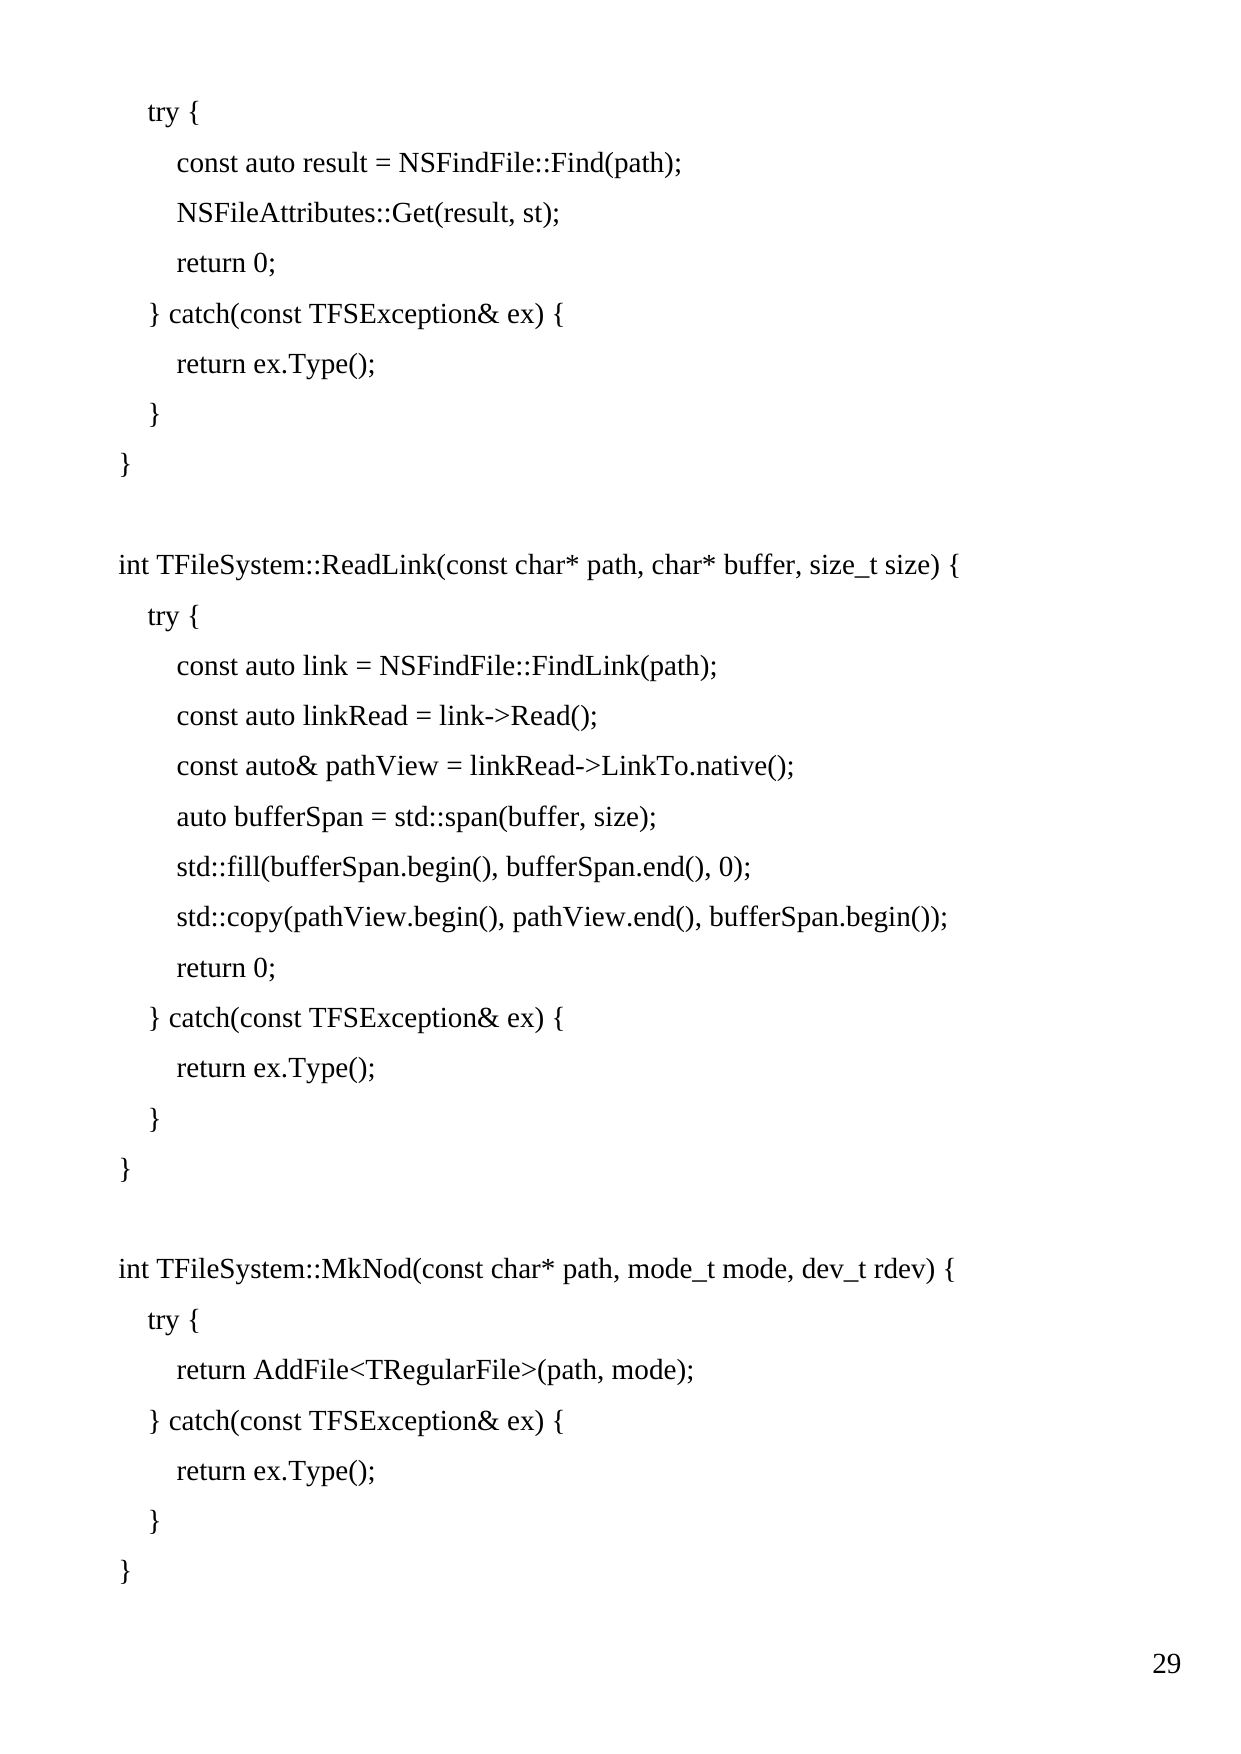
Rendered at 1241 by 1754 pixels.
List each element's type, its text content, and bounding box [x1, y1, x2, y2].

text } [118, 1151, 1181, 1184]
text } [118, 1503, 1181, 1537]
text std::copy(pathView.begin(), pathView.end(), bufferSpan.begin()); [118, 899, 1181, 933]
text return ex.Type(); [118, 1453, 1181, 1486]
text const auto linkRead = link->Read(); [118, 698, 1181, 732]
text } [118, 396, 1181, 430]
text try { [118, 598, 1181, 631]
text } catch(const TFSException& ex) { [118, 296, 1181, 329]
text const auto& pathView = linkRead->LinkTo.native(); [118, 748, 1181, 782]
text return 0; [118, 245, 1181, 279]
text return ex.Type(); [118, 1050, 1181, 1084]
text return 0; [118, 950, 1181, 983]
text NSFileAttributes::Get(result, st); [118, 195, 1181, 229]
text std::fill(bufferSpan.begin(), bufferSpan.end(), 0); [118, 849, 1181, 883]
text try { [118, 94, 1181, 128]
text } [118, 447, 1181, 480]
text int TFileSystem::MkNod(const char* path, mode_t mode, dev_t rdev) { [118, 1252, 1181, 1285]
text return AddFile<TRegularFile>(path, mode); [118, 1352, 1181, 1386]
text } catch(const TFSException& ex) { [118, 1000, 1181, 1034]
text } catch(const TFSException& ex) { [118, 1403, 1181, 1436]
text return ex.Type(); [118, 346, 1181, 379]
text } [118, 1553, 1181, 1587]
text auto bufferSpan = std::span(buffer, size); [118, 799, 1181, 832]
text const auto link = NSFindFile::FindLink(path); [118, 648, 1181, 681]
text const auto result = NSFindFile::Find(path); [118, 145, 1181, 178]
text int TFileSystem::ReadLink(const char* path, char* buffer, size_t size) { [118, 547, 1181, 581]
text try { [118, 1302, 1181, 1336]
text } [118, 1101, 1181, 1134]
